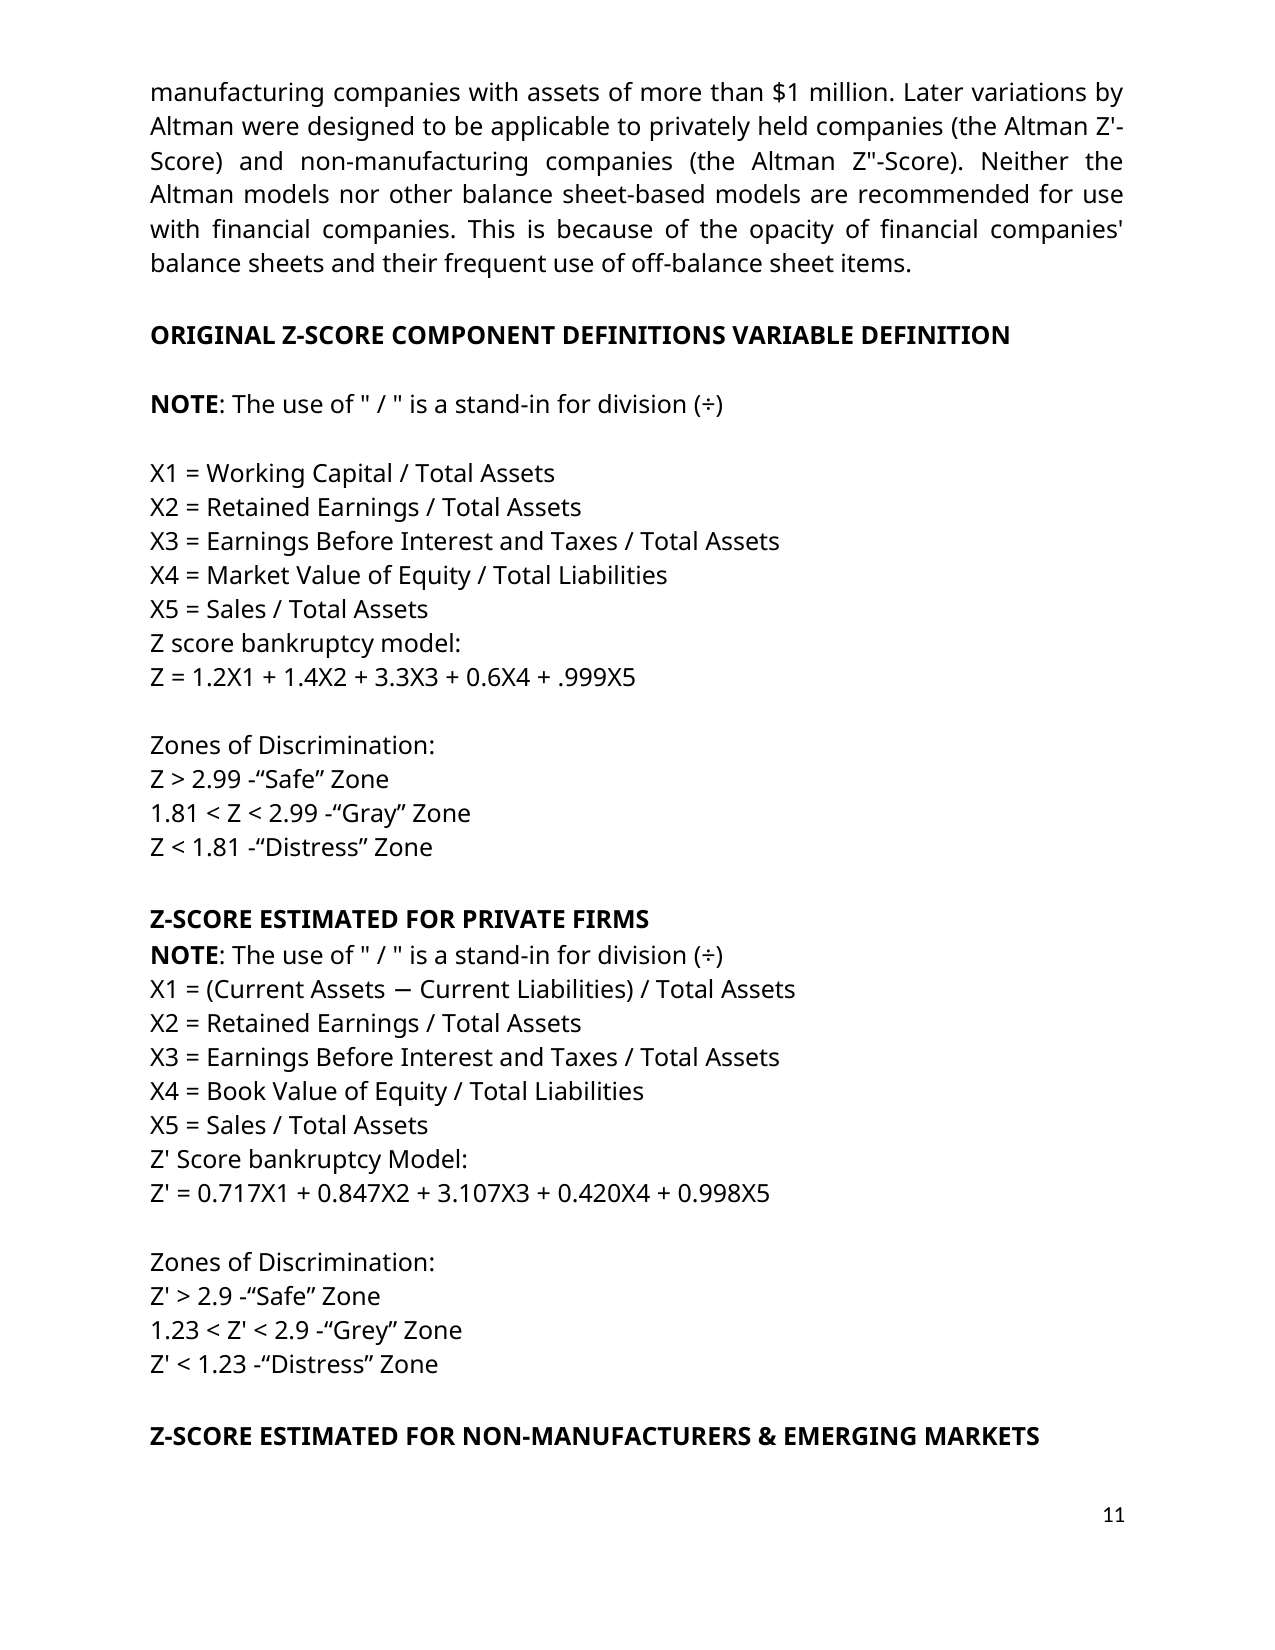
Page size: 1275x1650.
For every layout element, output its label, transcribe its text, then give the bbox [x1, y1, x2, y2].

text X5 = Sales / Total Assets [150, 591, 1125, 626]
text Zones of Discrimination: [150, 728, 1125, 762]
text X3 = Earnings Before Interest and Taxes / Total Assets [150, 1040, 1125, 1074]
text X2 = Retained Earnings / Total Assets [150, 1006, 1125, 1040]
subtitle ORIGINAL Z-SCORE COMPONENT DEFINITIONS VARIABLE DEFINITION [150, 318, 1125, 352]
text Zones of Discrimination: [150, 1244, 1125, 1278]
text Z' > 2.9 -“Safe” Zone [150, 1278, 1125, 1312]
text X1 = Working Capital / Total Assets [150, 455, 1125, 489]
text Z > 2.99 -“Safe” Zone [150, 762, 1125, 796]
text Z' Score bankruptcy Model: [150, 1142, 1125, 1176]
text X3 = Earnings Before Interest and Taxes / Total Assets [150, 523, 1125, 557]
subtitle Z-SCORE ESTIMATED FOR NON-MANUFACTURERS & EMERGING MARKETS [150, 1419, 1125, 1453]
text 1.81 < Z < 2.99 -“Gray” Zone [150, 796, 1125, 830]
text manufacturing companies with assets of more than $1 million. Later variations by Altman were designed to be applicable to privately held companies (the Altman Z'-Score) and non-manufacturing companies (the Altman Z"-Score). Neither the Altman models nor other balance sheet-based models are recommended for use with financial companies. This is because of the opacity of financial companies' balance sheets and their frequent use of off-balance sheet items. [150, 75, 1125, 279]
text X4 = Book Value of Equity / Total Liabilities [150, 1074, 1125, 1108]
text 1.23 < Z' < 2.9 -“Grey” Zone [150, 1312, 1125, 1346]
subtitle Z-SCORE ESTIMATED FOR PRIVATE FIRMS [150, 902, 1125, 936]
text Z' < 1.23 -“Distress” Zone [150, 1346, 1125, 1380]
text Z' = 0.717X1 + 0.847X2 + 3.107X3 + 0.420X4 + 0.998X5 [150, 1176, 1125, 1210]
text Z score bankruptcy model: [150, 626, 1125, 659]
text NOTE: The use of " / " is a stand-in for division (÷) [150, 938, 1125, 972]
text X4 = Market Value of Equity / Total Liabilities [150, 557, 1125, 591]
text Z < 1.81 -“Distress” Zone [150, 830, 1125, 864]
text X1 = (Current Assets − Current Liabilities) / Total Assets [150, 972, 1125, 1006]
text X5 = Sales / Total Assets [150, 1108, 1125, 1142]
text NOTE: The use of " / " is a stand-in for division (÷) [150, 387, 1125, 421]
text Z = 1.2X1 + 1.4X2 + 3.3X3 + 0.6X4 + .999X5 [150, 659, 1125, 694]
text X2 = Retained Earnings / Total Assets [150, 489, 1125, 523]
